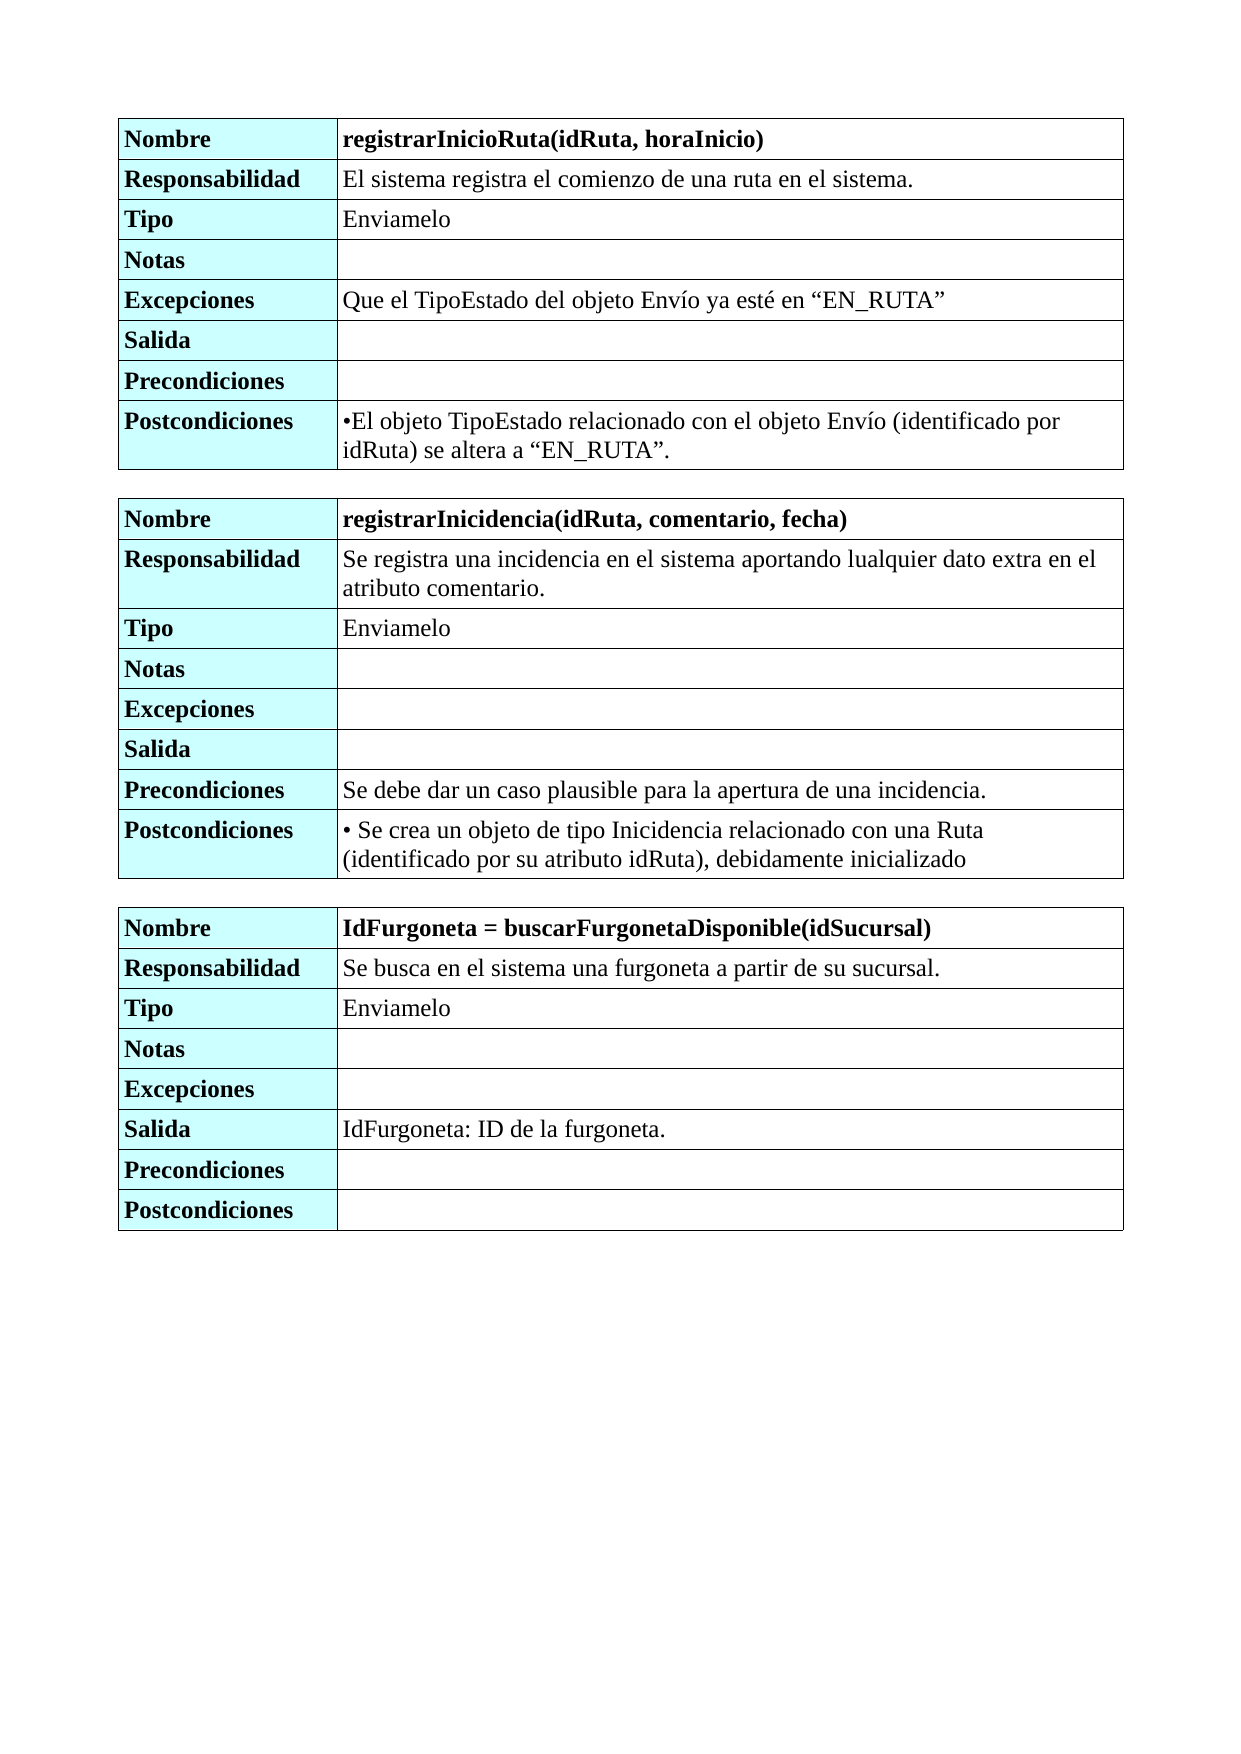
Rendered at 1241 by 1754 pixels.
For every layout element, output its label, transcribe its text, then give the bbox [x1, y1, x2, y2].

table_cell [338, 1190, 1123, 1229]
table_cell Tipo [119, 989, 337, 1028]
table_cell Responsabilidad [119, 949, 337, 988]
table_cell [338, 361, 1123, 400]
table_cell Postcondiciones [119, 1190, 337, 1229]
table_cell [338, 1150, 1123, 1189]
table_cell Responsabilidad [119, 540, 337, 608]
table_cell Excepciones [119, 689, 337, 728]
table_cell Tipo [119, 200, 337, 239]
table_cell [338, 730, 1123, 769]
table_header registrarInicioRuta(idRuta, horaInicio) [338, 119, 1123, 158]
table_cell [338, 1029, 1123, 1068]
table_cell [338, 1069, 1123, 1109]
table_cell Salida [119, 321, 337, 360]
table_cell Se debe dar un caso plausible para la apertura de una incidencia. [338, 770, 1123, 809]
table_header registrarInicidencia(idRuta, comentario, fecha) [338, 499, 1123, 538]
table_cell •El objeto TipoEstado relacionado con el objeto Envío (identificado por idRuta) se altera a “EN_RUTA”. [338, 401, 1123, 469]
table_cell [338, 649, 1123, 688]
table_cell • Se crea un objeto de tipo Inicidencia relacionado con una Ruta (identificado por su atributo idRuta), debidamente inicializado [338, 810, 1123, 878]
table_cell Excepciones [119, 280, 337, 320]
table_cell Responsabilidad [119, 160, 337, 199]
table_header IdFurgoneta = buscarFurgonetaDisponible(idSucursal) [338, 908, 1123, 947]
table_cell Notas [119, 1029, 337, 1068]
table_header Nombre [119, 908, 337, 947]
table_cell Precondiciones [119, 361, 337, 400]
table_cell Postcondiciones [119, 810, 337, 878]
table_cell Precondiciones [119, 1150, 337, 1189]
table_cell Postcondiciones [119, 401, 337, 469]
table_cell El sistema registra el comienzo de una ruta en el sistema. [338, 160, 1123, 199]
table_cell Salida [119, 730, 337, 769]
table_cell Tipo [119, 609, 337, 648]
table_cell Se busca en el sistema una furgoneta a partir de su sucursal. [338, 949, 1123, 988]
table_cell Notas [119, 649, 337, 688]
table_cell [338, 240, 1123, 279]
table_header Nombre [119, 499, 337, 538]
table_cell Que el TipoEstado del objeto Envío ya esté en “EN_RUTA” [338, 280, 1123, 320]
table_header Nombre [119, 119, 337, 158]
table_cell Enviamelo [338, 989, 1123, 1028]
table_cell Excepciones [119, 1069, 337, 1109]
table_cell IdFurgoneta: ID de la furgoneta. [338, 1110, 1123, 1149]
table_cell Enviamelo [338, 609, 1123, 648]
table_cell Se registra una incidencia en el sistema aportando lualquier dato extra en el atributo comentario. [338, 540, 1123, 608]
table_cell Enviamelo [338, 200, 1123, 239]
table_cell Precondiciones [119, 770, 337, 809]
table_cell [338, 689, 1123, 728]
table_cell Salida [119, 1110, 337, 1149]
table_cell [338, 321, 1123, 360]
table_cell Notas [119, 240, 337, 279]
